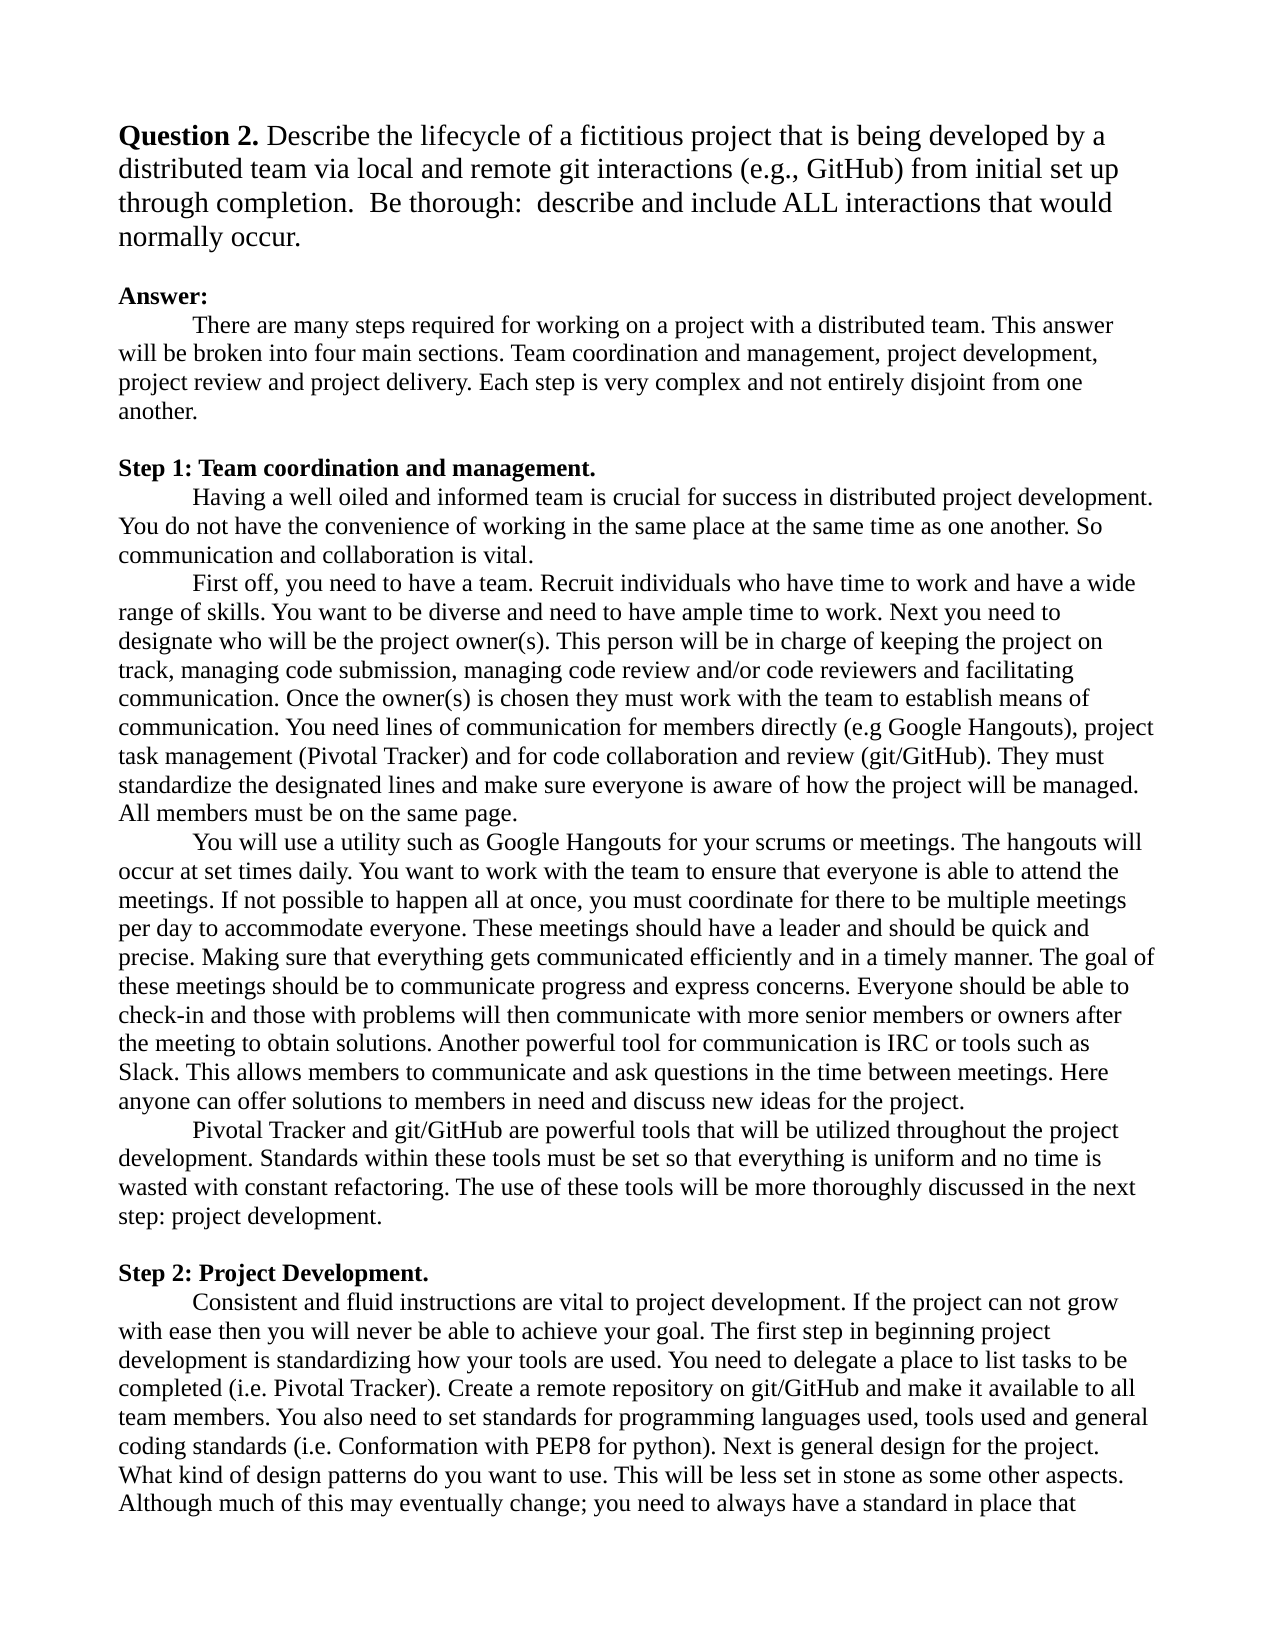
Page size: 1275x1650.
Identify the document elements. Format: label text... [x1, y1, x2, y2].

text Having a well oiled and informed team is crucial for success in distributed project development. You do not have the convenience of working in the same place at the same time as one another. So communication and collaboration is vital. [118, 482, 1157, 568]
text You will use a utility such as Google Hangouts for your scrums or meetings. The hangouts will occur at set times daily. You want to work with the team to ensure that everyone is able to attend the meetings. If not possible to happen all at once, you must coordinate for there to be multiple meetings per day to accommodate everyone. These meetings should have a leader and should be quick and precise. Making sure that everything gets communicated efficiently and in a timely manner. The goal of these meetings should be to communicate progress and express concerns. Everyone should be able to check-in and those with problems will then communicate with more senior members or owners after the meeting to obtain solutions. Another powerful tool for communication is IRC or tools such as Slack. This allows members to communicate and ask questions in the time between meetings. Here anyone can offer solutions to members in need and discuss new ideas for the project. [118, 827, 1157, 1115]
text Answer: [118, 281, 1157, 310]
text There are many steps required for working on a project with a distributed team. This answer will be broken into four main sections. Team coordination and management, project development, project review and project delivery. Each step is very complex and not entirely disjoint from one another. [118, 310, 1157, 425]
text Step 2: Project Development. [118, 1258, 1157, 1287]
text First off, you need to have a team. Recruit individuals who have time to work and have a wide range of skills. You want to be diverse and need to have ample time to work. Next you need to designate who will be the project owner(s). This person will be in charge of keeping the project on track, managing code submission, managing code review and/or code reviewers and facilitating communication. Once the owner(s) is chosen they must work with the team to establish means of communication. You need lines of communication for members directly (e.g Google Hangouts), project task management (Pivotal Tracker) and for code collaboration and review (git/GitHub). They must standardize the designated lines and make sure everyone is aware of how the project will be managed. All members must be on the same page. [118, 568, 1157, 827]
text Question 2. Describe the lifecycle of a fictitious project that is being developed by a distributed team via local and remote git interactions (e.g., GitHub) from initial set up through completion. Be thorough: describe and include ALL interactions that would normally occur. [118, 118, 1157, 252]
text Consistent and fluid instructions are vital to project development. If the project can not grow with ease then you will never be able to achieve your goal. The first step in beginning project development is standardizing how your tools are used. You need to delegate a place to list tasks to be completed (i.e. Pivotal Tracker). Create a remote repository on git/GitHub and make it available to all team members. You also need to set standards for programming languages used, tools used and general coding standards (i.e. Conformation with PEP8 for python). Next is general design for the project. What kind of design patterns do you want to use. This will be less set in stone as some other aspects. Although much of this may eventually change; you need to always have a standard in place that [118, 1287, 1157, 1517]
text Step 1: Team coordination and management. [118, 453, 1157, 482]
text Pivotal Tracker and git/GitHub are powerful tools that will be utilized throughout the project development. Standards within these tools must be set so that everything is uniform and no time is wasted with constant refactoring. The use of these tools will be more thoroughly discussed in the next step: project development. [118, 1115, 1157, 1230]
